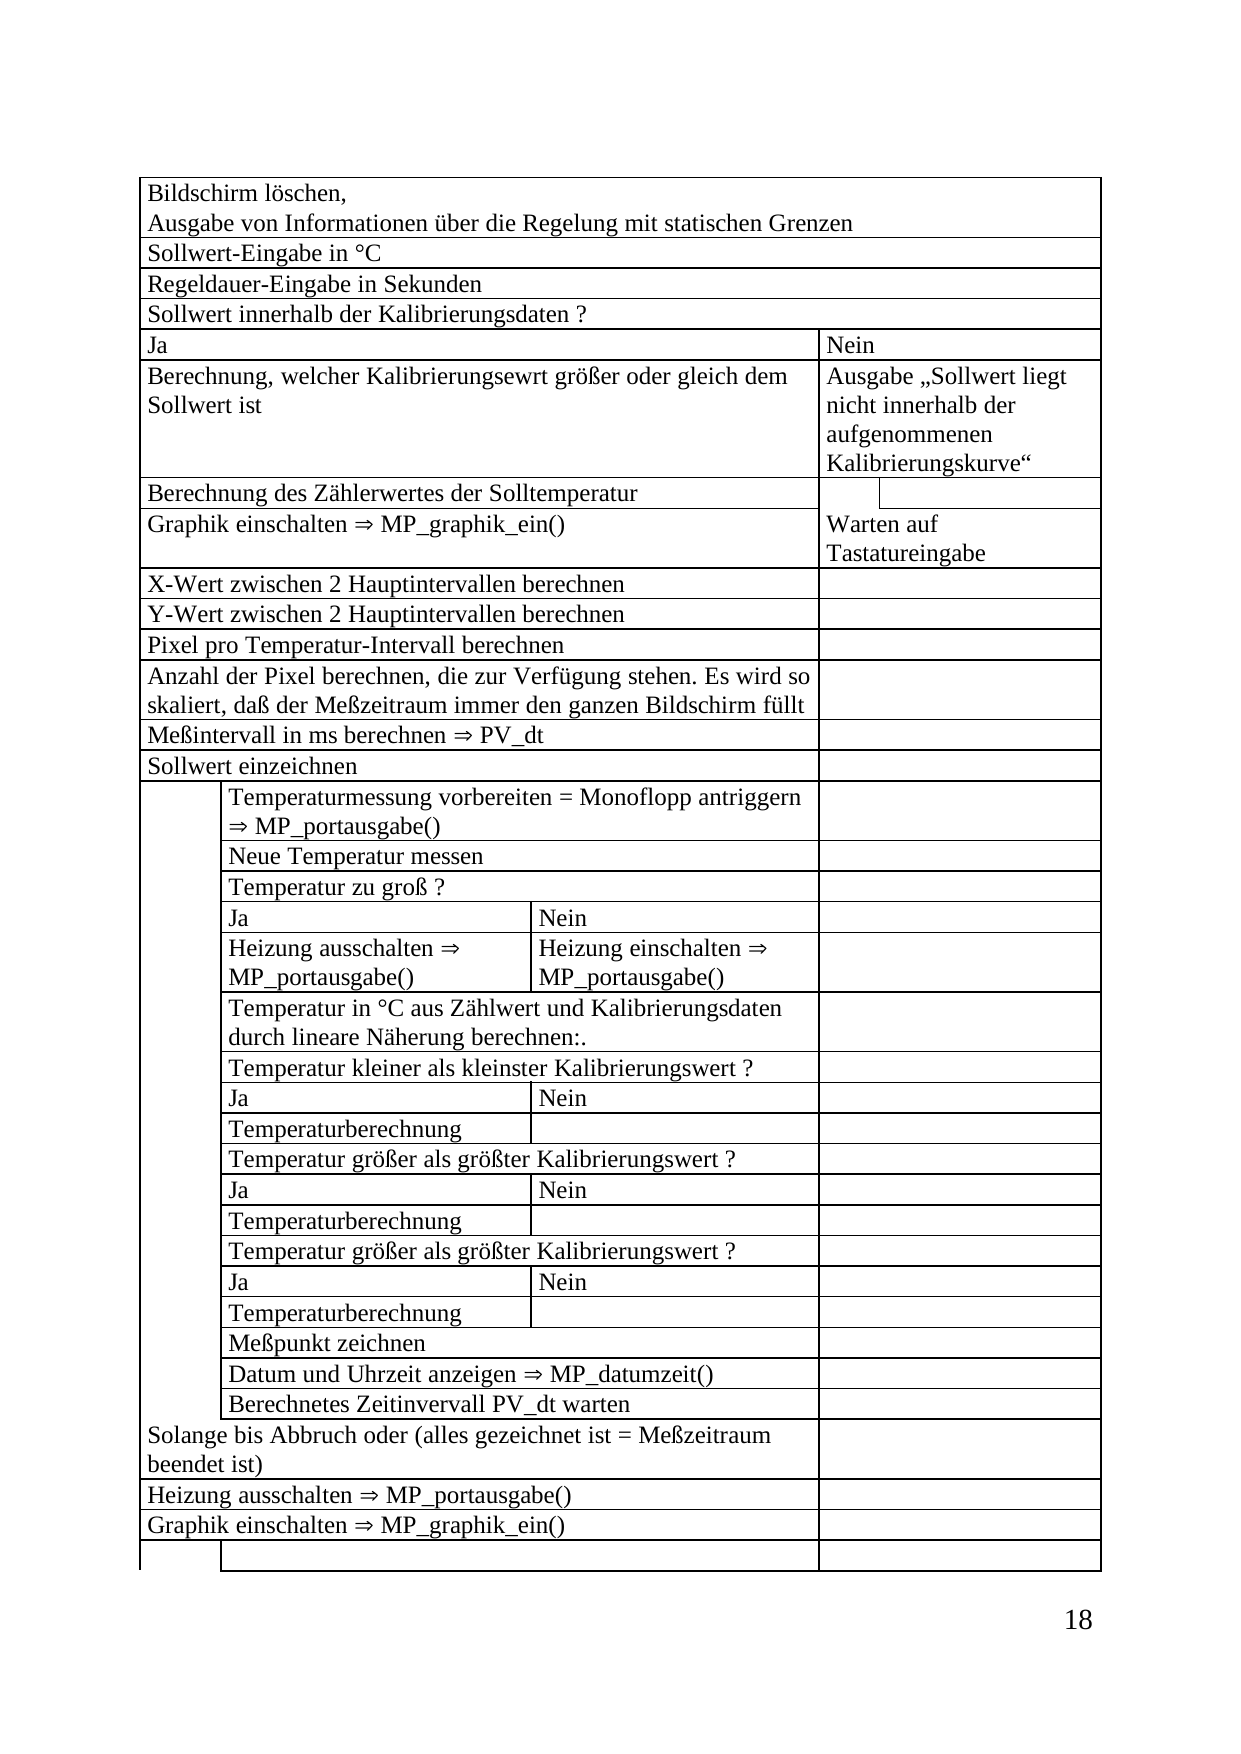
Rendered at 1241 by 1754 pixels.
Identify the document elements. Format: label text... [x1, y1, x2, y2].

table_cell Pixel pro Temperatur-Intervall berechnen [141, 630, 818, 659]
table_cell [820, 661, 1100, 719]
table_cell [820, 1480, 1100, 1509]
table_cell [141, 1051, 220, 1081]
table_cell Datum und Uhrzeit anzeigen Þ MP_datumzeit() [222, 1359, 818, 1388]
table_cell Berechnung, welcher Kalibrierungsewrt größer oder gleich dem Sollwert ist [141, 361, 818, 477]
table_cell [820, 1389, 1100, 1418]
table_cell [141, 1357, 220, 1388]
table_cell Ja [222, 902, 530, 931]
table_cell Nein [532, 1083, 818, 1112]
table_cell [141, 901, 220, 931]
table_cell [141, 1265, 220, 1296]
table_cell X-Wert zwischen 2 Hauptintervallen berechnen [141, 569, 818, 598]
table_cell Meßintervall in ms berechnen Þ PV_dt [141, 720, 818, 749]
table_cell Temperatur in °C aus Zählwert und Kalibrierungsdaten durch lineare Näherung berechnen:. [222, 993, 818, 1051]
table_cell Ja [222, 1083, 530, 1112]
table_cell [141, 1204, 220, 1234]
table_cell Temperaturberechnung [222, 1114, 530, 1143]
table_cell Ja [141, 330, 818, 359]
table_cell [820, 902, 1100, 931]
table_cell [820, 1236, 1100, 1265]
table_cell [141, 1388, 220, 1418]
table_cell Y-Wert zwischen 2 Hauptintervallen berechnen [141, 599, 818, 628]
table_cell Temperatur kleiner als kleinster Kalibrierungswert ? [222, 1052, 818, 1081]
table_cell [820, 1267, 1100, 1296]
table_cell Neue Temperatur messen [222, 841, 818, 870]
table_cell [532, 1297, 818, 1326]
table_cell [820, 841, 1100, 870]
table_cell [820, 1541, 1100, 1570]
table_cell [820, 478, 879, 507]
table_cell [141, 870, 220, 901]
table_cell Nein [820, 330, 1100, 359]
table_cell Ausgabe „Sollwert liegt nicht innerhalb der aufgenommenen Kalibrierungskurve“ [820, 361, 1100, 477]
table_cell [820, 782, 1100, 839]
table_cell Nein [532, 1175, 818, 1204]
table_cell [532, 1114, 818, 1143]
table_cell [820, 1328, 1100, 1357]
table_cell Temperaturmessung vorbereiten = Monoflopp antriggern Þ MP_portausgabe() [222, 782, 818, 839]
table_cell [141, 1173, 220, 1204]
table_cell [820, 1052, 1100, 1081]
table_cell Sollwert-Eingabe in °C [141, 238, 1100, 267]
table_cell [141, 1143, 220, 1173]
table_cell Warten auf Tastatureingabe [820, 508, 1100, 567]
table_cell [820, 751, 1100, 780]
table_cell [141, 1112, 220, 1143]
table_cell [222, 1541, 818, 1570]
table_cell Ja [222, 1267, 530, 1296]
table_cell Heizung ausschalten Þ MP_portausgabe() [222, 933, 530, 991]
table_cell Nein [532, 1267, 818, 1296]
table_cell [820, 1206, 1100, 1234]
table_cell [141, 1296, 220, 1326]
table_cell [141, 840, 220, 870]
table_cell [820, 569, 1100, 598]
table_cell [141, 1235, 220, 1265]
table_cell [820, 1420, 1100, 1478]
table_cell [141, 782, 220, 839]
table_cell Temperatur zu groß ? [222, 872, 818, 901]
table_header Bildschirm löschen, Ausgabe von Informationen über die Regelung mit statischen Grenzen [141, 178, 1100, 236]
table_cell Temperatur größer als größter Kalibrierungswert ? [222, 1144, 818, 1173]
table_cell [532, 1206, 818, 1234]
table_cell Sollwert innerhalb der Kalibrierungsdaten ? [141, 299, 1100, 328]
table_cell [820, 993, 1100, 1051]
table_cell [820, 1510, 1100, 1539]
table_cell [820, 599, 1100, 628]
table_cell [141, 991, 220, 1051]
table_cell [141, 1541, 220, 1570]
table_cell [141, 1326, 220, 1357]
table_cell [141, 1081, 220, 1112]
table_cell [820, 1175, 1100, 1204]
table_cell [141, 931, 220, 991]
table_cell [820, 1359, 1100, 1388]
table_cell Heizung einschalten Þ MP_portausgabe() [532, 933, 818, 991]
table_cell Graphik einschalten Þ MP_graphik_ein() [141, 509, 818, 567]
table_cell Berechnung des Zählerwertes der Solltemperatur [141, 478, 818, 507]
table_cell Nein [532, 902, 818, 931]
table_cell Regeldauer-Eingabe in Sekunden [141, 269, 1100, 298]
table_cell Meßpunkt zeichnen [222, 1328, 818, 1357]
table_cell [820, 1144, 1100, 1173]
table_cell [820, 630, 1100, 659]
table_cell Graphik einschalten Þ MP_graphik_ein() [141, 1510, 818, 1539]
table_cell [820, 933, 1100, 991]
table_cell Sollwert einzeichnen [141, 751, 818, 780]
table_cell Anzahl der Pixel berechnen, die zur Verfügung stehen. Es wird so skaliert, daß der Meßzeitraum immer den ganzen Bildschirm füllt [141, 661, 818, 719]
table_cell [820, 1083, 1100, 1112]
table_cell [820, 1297, 1100, 1326]
table_cell [820, 1114, 1100, 1143]
table_cell Temperatur größer als größter Kalibrierungswert ? [222, 1236, 818, 1265]
table_cell [820, 720, 1100, 749]
table_cell Solange bis Abbruch oder (alles gezeichnet ist = Meßzeitraum beendet ist) [141, 1418, 818, 1478]
table_cell Berechnetes Zeitinvervall PV_dt warten [222, 1389, 818, 1418]
table_cell Temperaturberechnung [222, 1206, 530, 1234]
table_cell [880, 478, 1100, 507]
table_cell Temperaturberechnung [222, 1297, 530, 1326]
table_cell Ja [222, 1175, 530, 1204]
table_cell [820, 872, 1100, 901]
table_cell Heizung ausschalten Þ MP_portausgabe() [141, 1480, 818, 1509]
